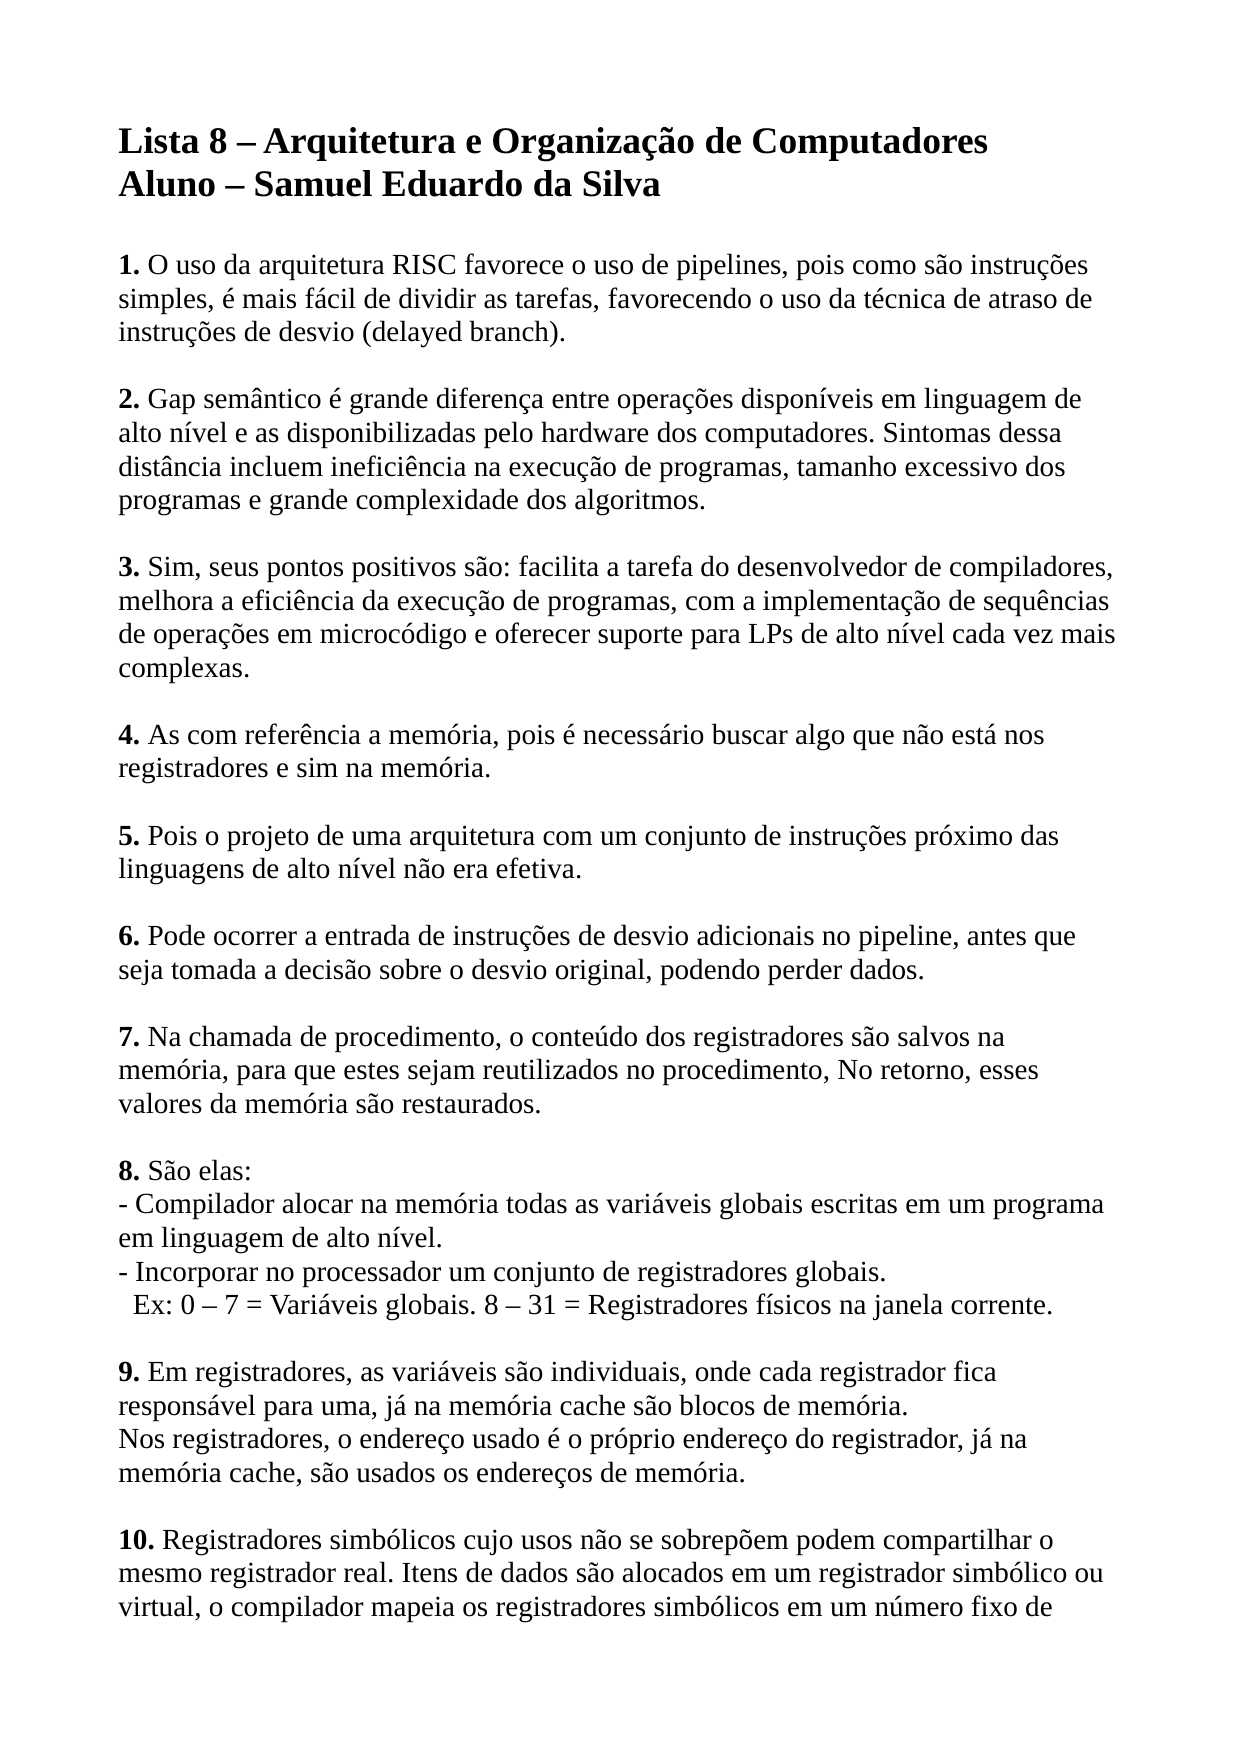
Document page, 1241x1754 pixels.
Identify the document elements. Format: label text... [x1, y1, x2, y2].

text 2. Gap semântico é grande diferença entre operações disponíveis em linguagem de alto nível e as disponibilizadas pelo hardware dos computadores. Sintomas dessa distância incluem ineficiência na execução de programas, tamanho excessivo dos programas e grande complexidade dos algoritmos. [118, 382, 1122, 516]
text - Incorporar no processador um conjunto de registradores globais. [118, 1254, 1122, 1287]
text Lista 8 – Arquitetura e Organização de Computadores [118, 118, 1122, 161]
text 1. O uso da arquitetura RISC favorece o uso de pipelines, pois como são instruções simples, é mais fácil de dividir as tarefas, favorecendo o uso da técnica de atraso de instruções de desvio (delayed branch). [118, 247, 1122, 348]
text Nos registradores, o endereço usado é o próprio endereço do registrador, já na memória cache, são usados os endereços de memória. [118, 1421, 1122, 1488]
text 5. Pois o projeto de uma arquitetura com um conjunto de instruções próximo das linguagens de alto nível não era efetiva. [118, 818, 1122, 885]
text 7. Na chamada de procedimento, o conteúdo dos registradores são salvos na memória, para que estes sejam reutilizados no procedimento, No retorno, esses valores da memória são restaurados. [118, 1019, 1122, 1119]
text Aluno – Samuel Eduardo da Silva [118, 161, 1122, 204]
text 6. Pode ocorrer a entrada de instruções de desvio adicionais no pipeline, antes que seja tomada a decisão sobre o desvio original, podendo perder dados. [118, 918, 1122, 985]
text 4. As com referência a memória, pois é necessário buscar algo que não está nos registradores e sim na memória. [118, 717, 1122, 784]
text 9. Em registradores, as variáveis são individuais, onde cada registrador fica responsável para uma, já na memória cache são blocos de memória. [118, 1354, 1122, 1421]
text 8. São elas: [118, 1153, 1122, 1187]
text - Compilador alocar na memória todas as variáveis globais escritas em um programa em linguagem de alto nível. [118, 1187, 1122, 1254]
text 3. Sim, seus pontos positivos são: facilita a tarefa do desenvolvedor de compiladores, melhora a eficiência da execução de programas, com a implementação de sequências de operações em microcódigo e oferecer suporte para LPs de alto nível cada vez mais complexas. [118, 549, 1122, 683]
text 10. Registradores simbólicos cujo usos não se sobrepõem podem compartilhar o mesmo registrador real. Itens de dados são alocados em um registrador simbólico ou virtual, o compilador mapeia os registradores simbólicos em um número fixo de [118, 1522, 1122, 1623]
text Ex: 0 – 7 = Variáveis globais. 8 – 31 = Registradores físicos na janela corrente. [118, 1287, 1122, 1321]
